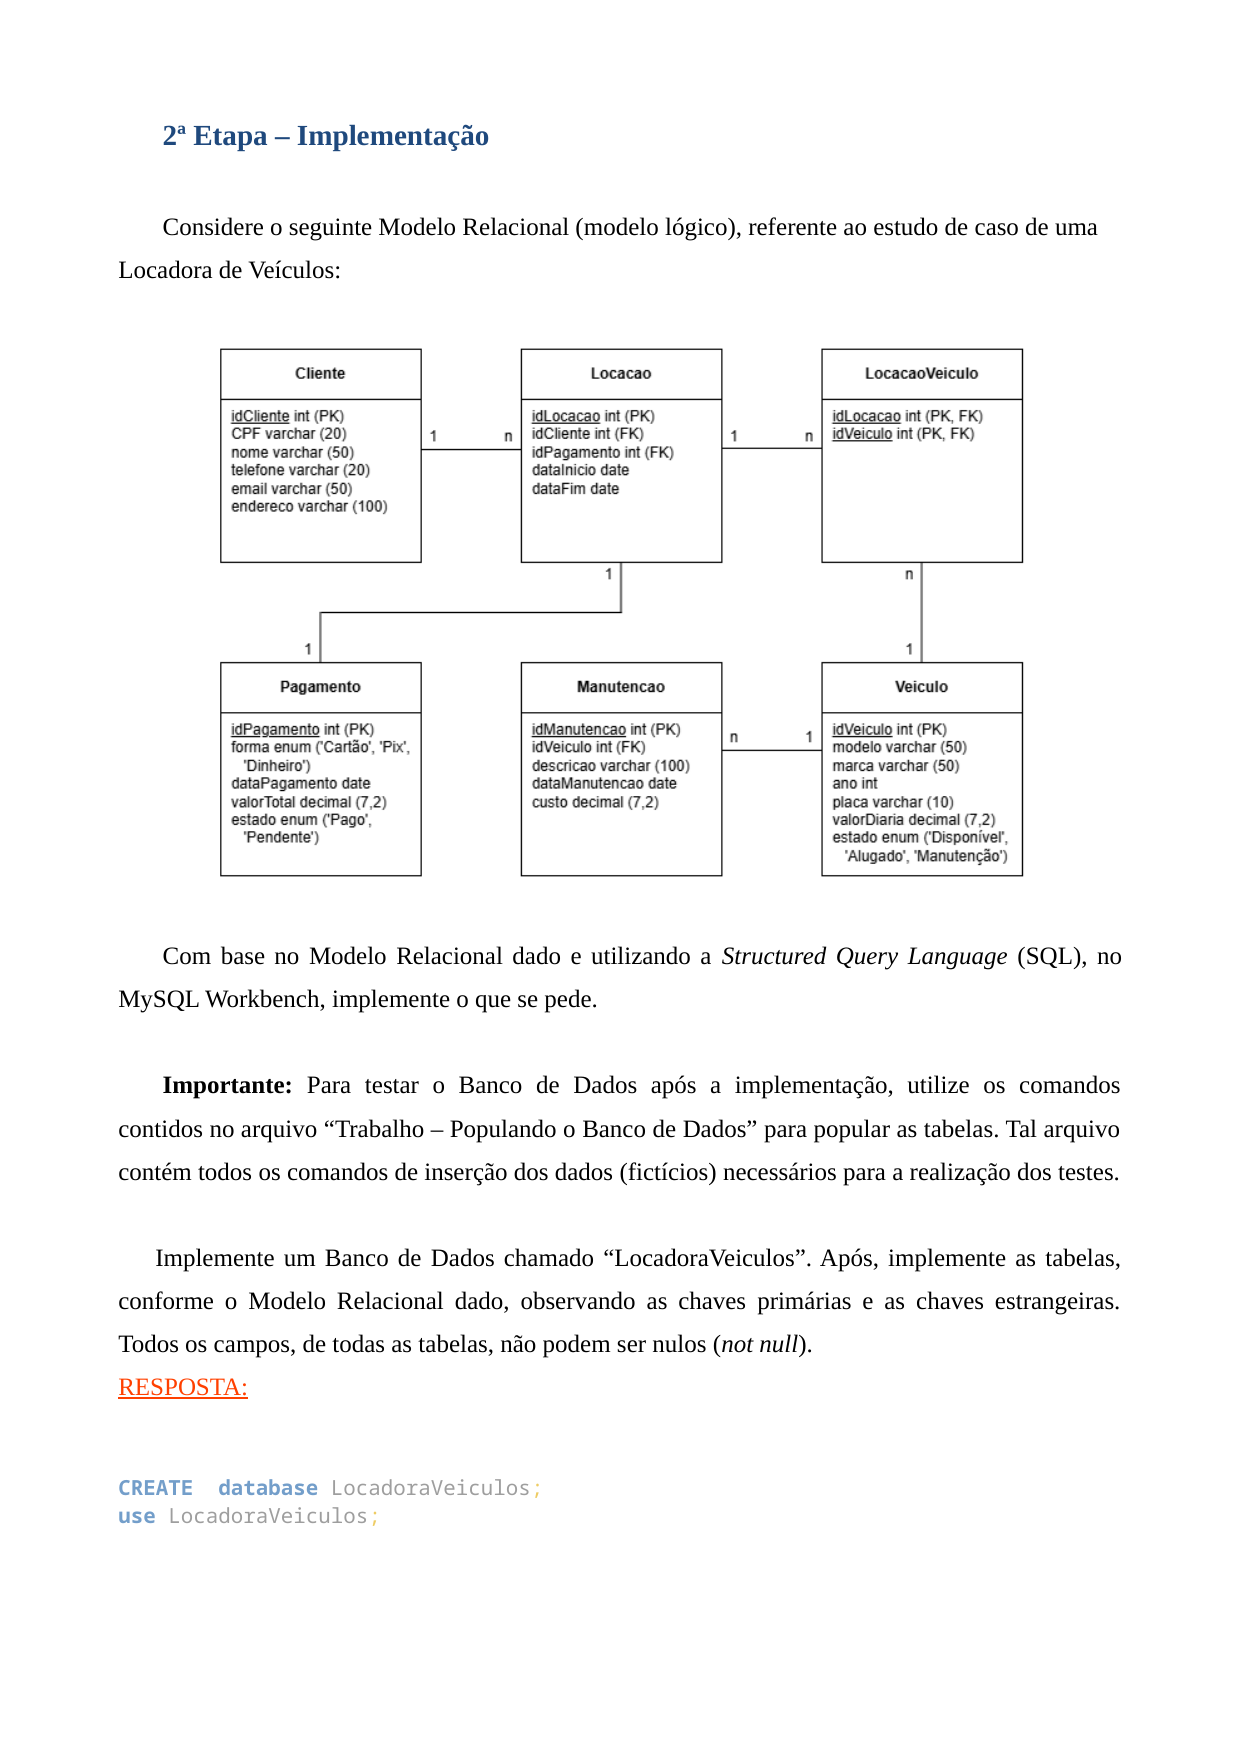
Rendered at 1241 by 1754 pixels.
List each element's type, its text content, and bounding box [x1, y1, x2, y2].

text use LocadoraVeiculos; [118, 1501, 1122, 1530]
list Implemente um Banco de Dados chamado “LocadoraVeiculos”. Após, implemente as tabelas, conforme o Modelo Relacional dado, observando as chaves primárias e as chaves estrangeiras. Todos os campos, de todas as tabelas, não podem ser nulos (not null). [118, 1243, 1122, 1358]
list 2ª Etapa – Implementação [118, 118, 1122, 152]
list RESPOSTA: [118, 1372, 1122, 1401]
picture [209, 341, 1032, 884]
text Importante: Para testar o Banco de Dados após a implementação, utilize os comandos contidos no arquivo “Trabalho – Populando o Banco de Dados” para popular as tabelas. Tal arquivo contém todos os comandos de inserção dos dados (fictícios) necessários para a realização dos testes. [118, 1071, 1122, 1186]
text Com base no Modelo Relacional dado e utilizando a Structured Query Language (SQL), no MySQL Workbench, implemente o que se pede. [118, 941, 1122, 1013]
text Considere o seguinte Modelo Relacional (modelo lógico), referente ao estudo de caso de uma Locadora de Veículos: [118, 212, 1122, 283]
text CREATE database LocadoraVeiculos; [118, 1473, 1122, 1501]
